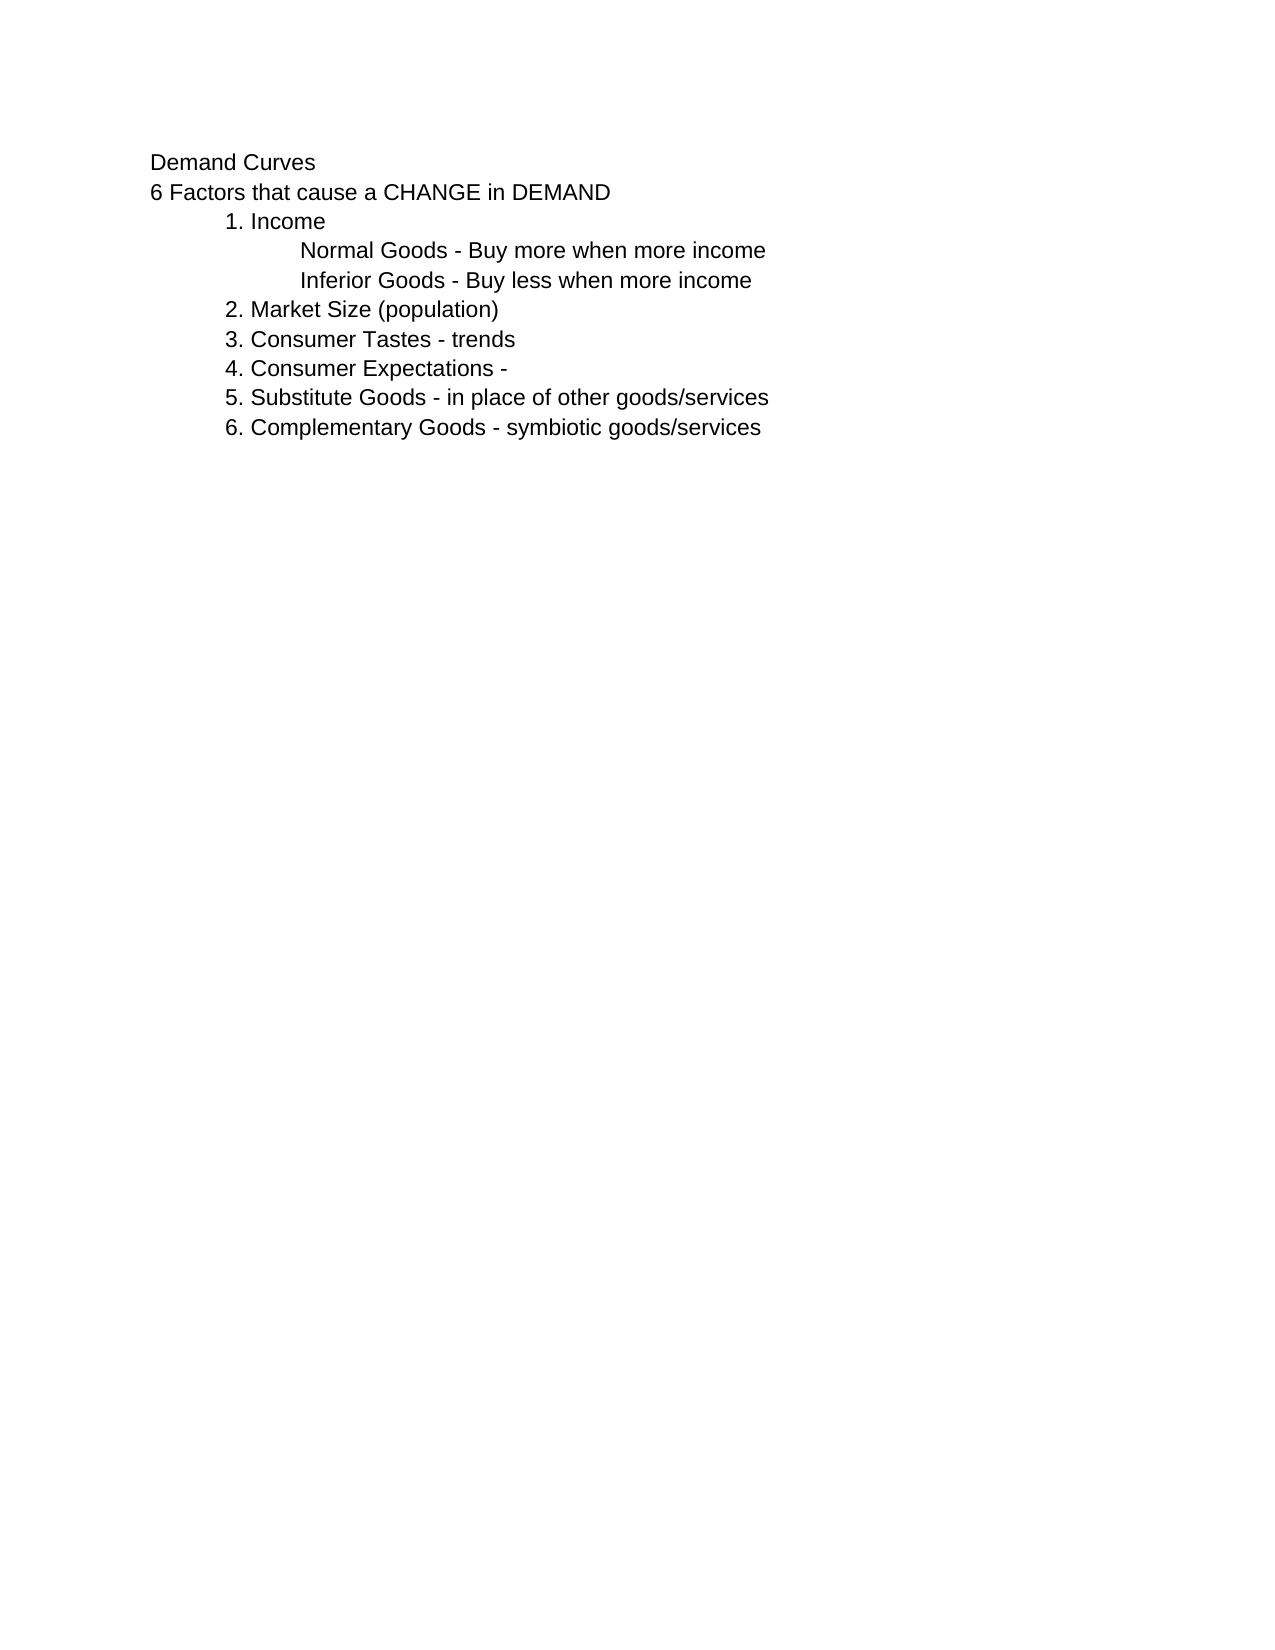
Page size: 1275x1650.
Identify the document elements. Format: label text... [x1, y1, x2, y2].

text 6. Complementary Goods - symbiotic goods/services [150, 414, 1125, 440]
text 2. Market Size (population) [150, 297, 1125, 322]
text 1. Income [150, 209, 1125, 234]
text 6 Factors that cause a CHANGE in DEMAND [150, 179, 1125, 205]
text Demand Curves [150, 150, 1125, 176]
text Normal Goods - Buy more when more income [150, 238, 1125, 264]
text 4. Consumer Expectations - [150, 356, 1125, 381]
text Inferior Goods - Buy less when more income [150, 267, 1125, 293]
text 5. Substitute Goods - in place of other goods/services [150, 385, 1125, 411]
text 3. Consumer Tastes - trends [150, 326, 1125, 352]
